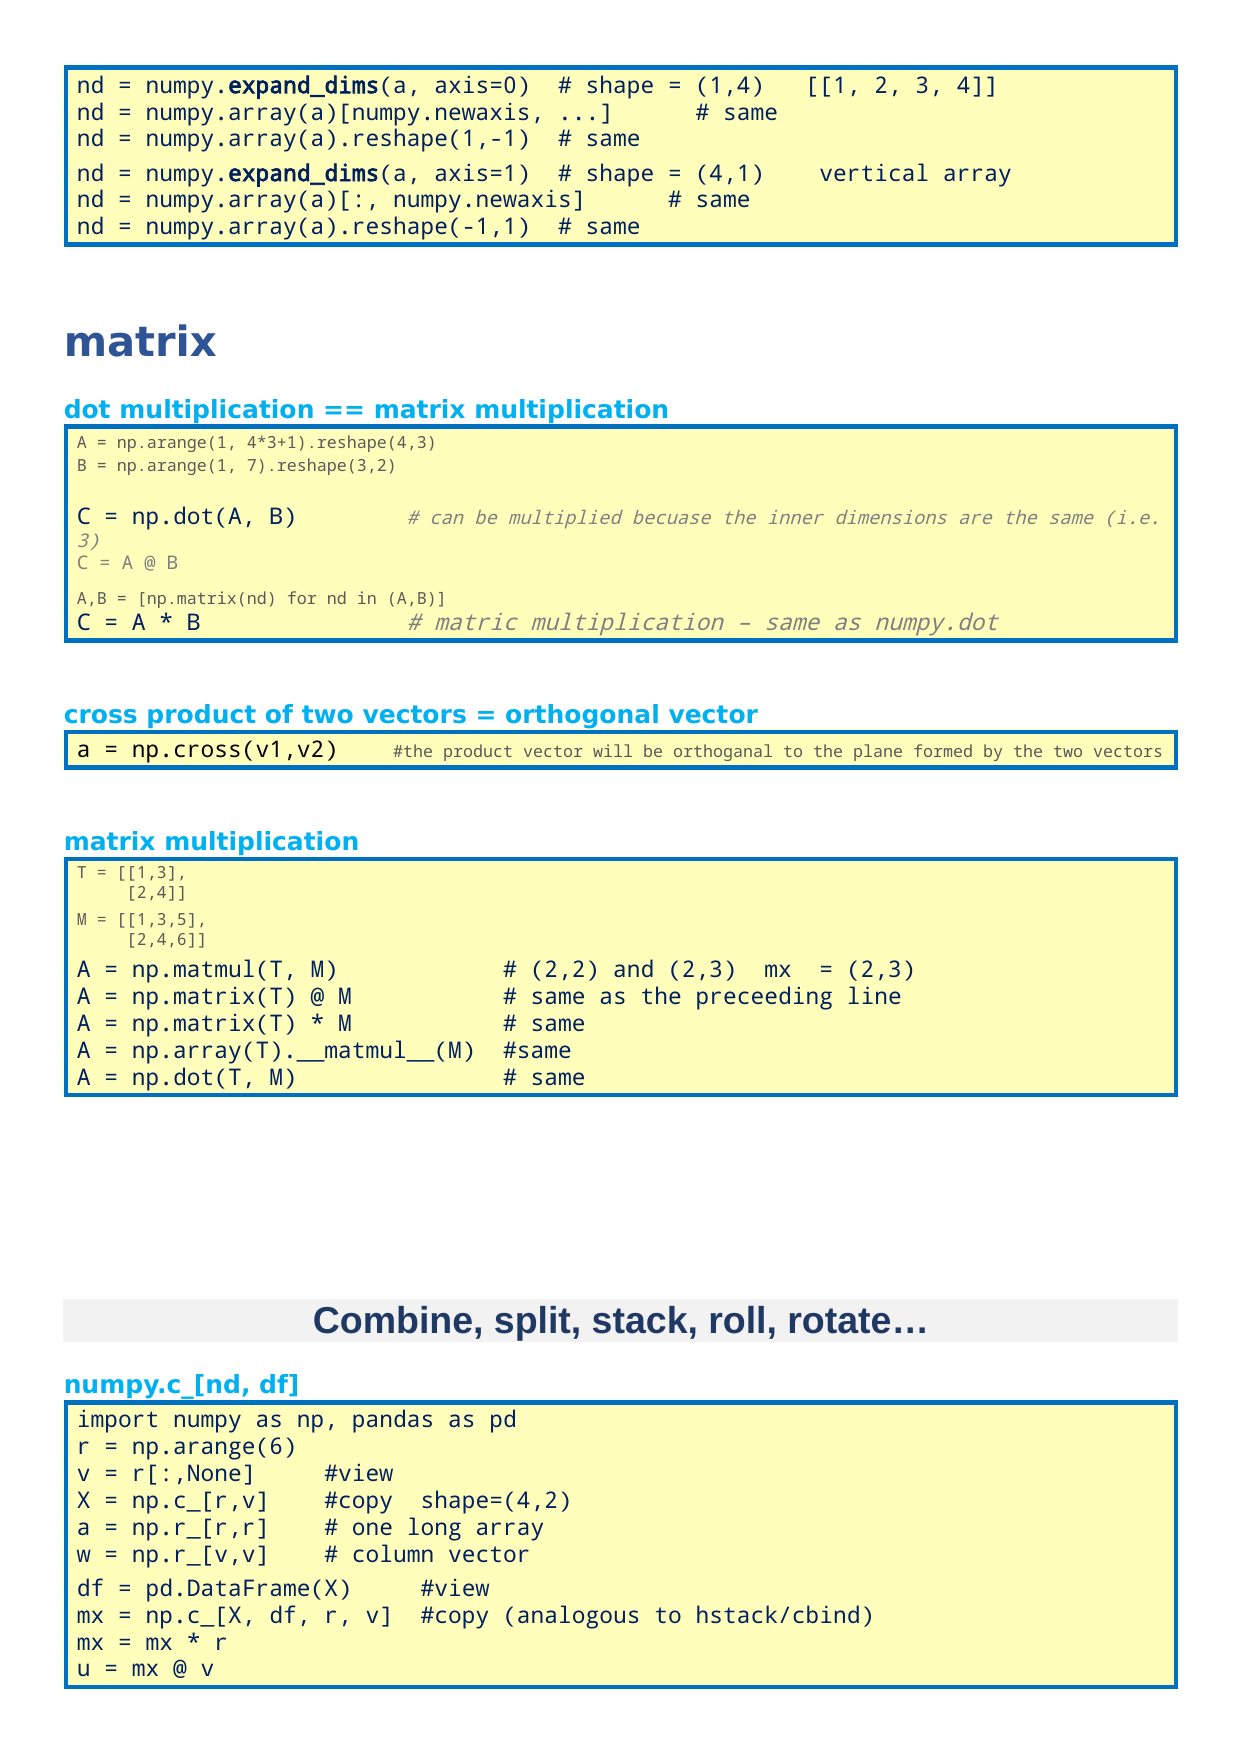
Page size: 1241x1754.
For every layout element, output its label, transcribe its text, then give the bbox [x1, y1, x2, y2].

text mx = mx * r [68, 1622, 1174, 1649]
text nd = numpy.array(a)[numpy.newaxis, ...] # same [68, 92, 1174, 119]
text v = r[:,None] #view [68, 1453, 1174, 1480]
text matrix [63, 318, 1178, 366]
text u = mx @ v [68, 1649, 1174, 1685]
text [2,4]] [68, 876, 1174, 896]
text nd = numpy.array(a)[:, numpy.newaxis] # same [68, 180, 1174, 207]
text nd = numpy.array(a).reshape(-1,1) # same [68, 207, 1174, 242]
text r = np.arange(6) [68, 1427, 1174, 1453]
text nd = numpy.expand_dims(a, axis=0) # shape = (1,4) [[1, 2, 3, 4]] [68, 70, 1174, 92]
title dot multiplication == matrix multiplication [63, 395, 1178, 424]
text M = [[1,3,5], [68, 903, 1174, 923]
text A = np.dot(T, M) # same [68, 1057, 1174, 1093]
title matrix multiplication [63, 827, 1178, 857]
text nd = numpy.expand_dims(a, axis=1) # shape = (4,1) vertical array [68, 153, 1174, 180]
subtitle Combine, split, stack, roll, rotate… [63, 1299, 1178, 1342]
title numpy.c_[nd, df] [63, 1371, 1178, 1400]
text A = np.matrix(T) @ M # same as the preceeding line [68, 976, 1174, 1003]
title cross product of two vectors = orthogonal vector [63, 700, 1178, 729]
text a = np.r_[r,r] # one long array [68, 1507, 1174, 1534]
text A = np.arange(1, 4*3+1).reshape(4,3) B = np.arange(1, 7).reshape(3,2) [68, 429, 1174, 497]
text C = np.dot(A, B) # can be multiplied becuase the inner dimensions are the same (i.e. 3) [68, 497, 1174, 546]
text w = np.r_[v,v] # column vector [68, 1534, 1174, 1561]
text [2,4,6]] [68, 923, 1174, 942]
text nd = numpy.array(a).reshape(1,-1) # same [68, 119, 1174, 146]
text A = np.array(T).__matmul__(M) #same [68, 1030, 1174, 1057]
text df = pd.DataFrame(X) #view [68, 1568, 1174, 1595]
text mx = np.c_[X, df, r, v] #copy (analogous to hstack/cbind) [68, 1595, 1174, 1622]
text A = np.matmul(T, M) # (2,2) and (2,3) mx = (2,3) [68, 949, 1174, 976]
text C = A @ B A,B = [np.matrix(nd) for nd in (A,B)] C = A * B # matric multiplication – same as numpy.dot [68, 546, 1174, 638]
text A = np.matrix(T) * M # same [68, 1003, 1174, 1030]
text T = [[1,3], [68, 861, 1174, 876]
text import numpy as np, pandas as pd [68, 1405, 1174, 1427]
text X = np.c_[r,v] #copy shape=(4,2) [68, 1480, 1174, 1507]
text a = np.cross(v1,v2) #the product vector will be orthoganal to the plane formed by the two vectors [68, 734, 1174, 765]
